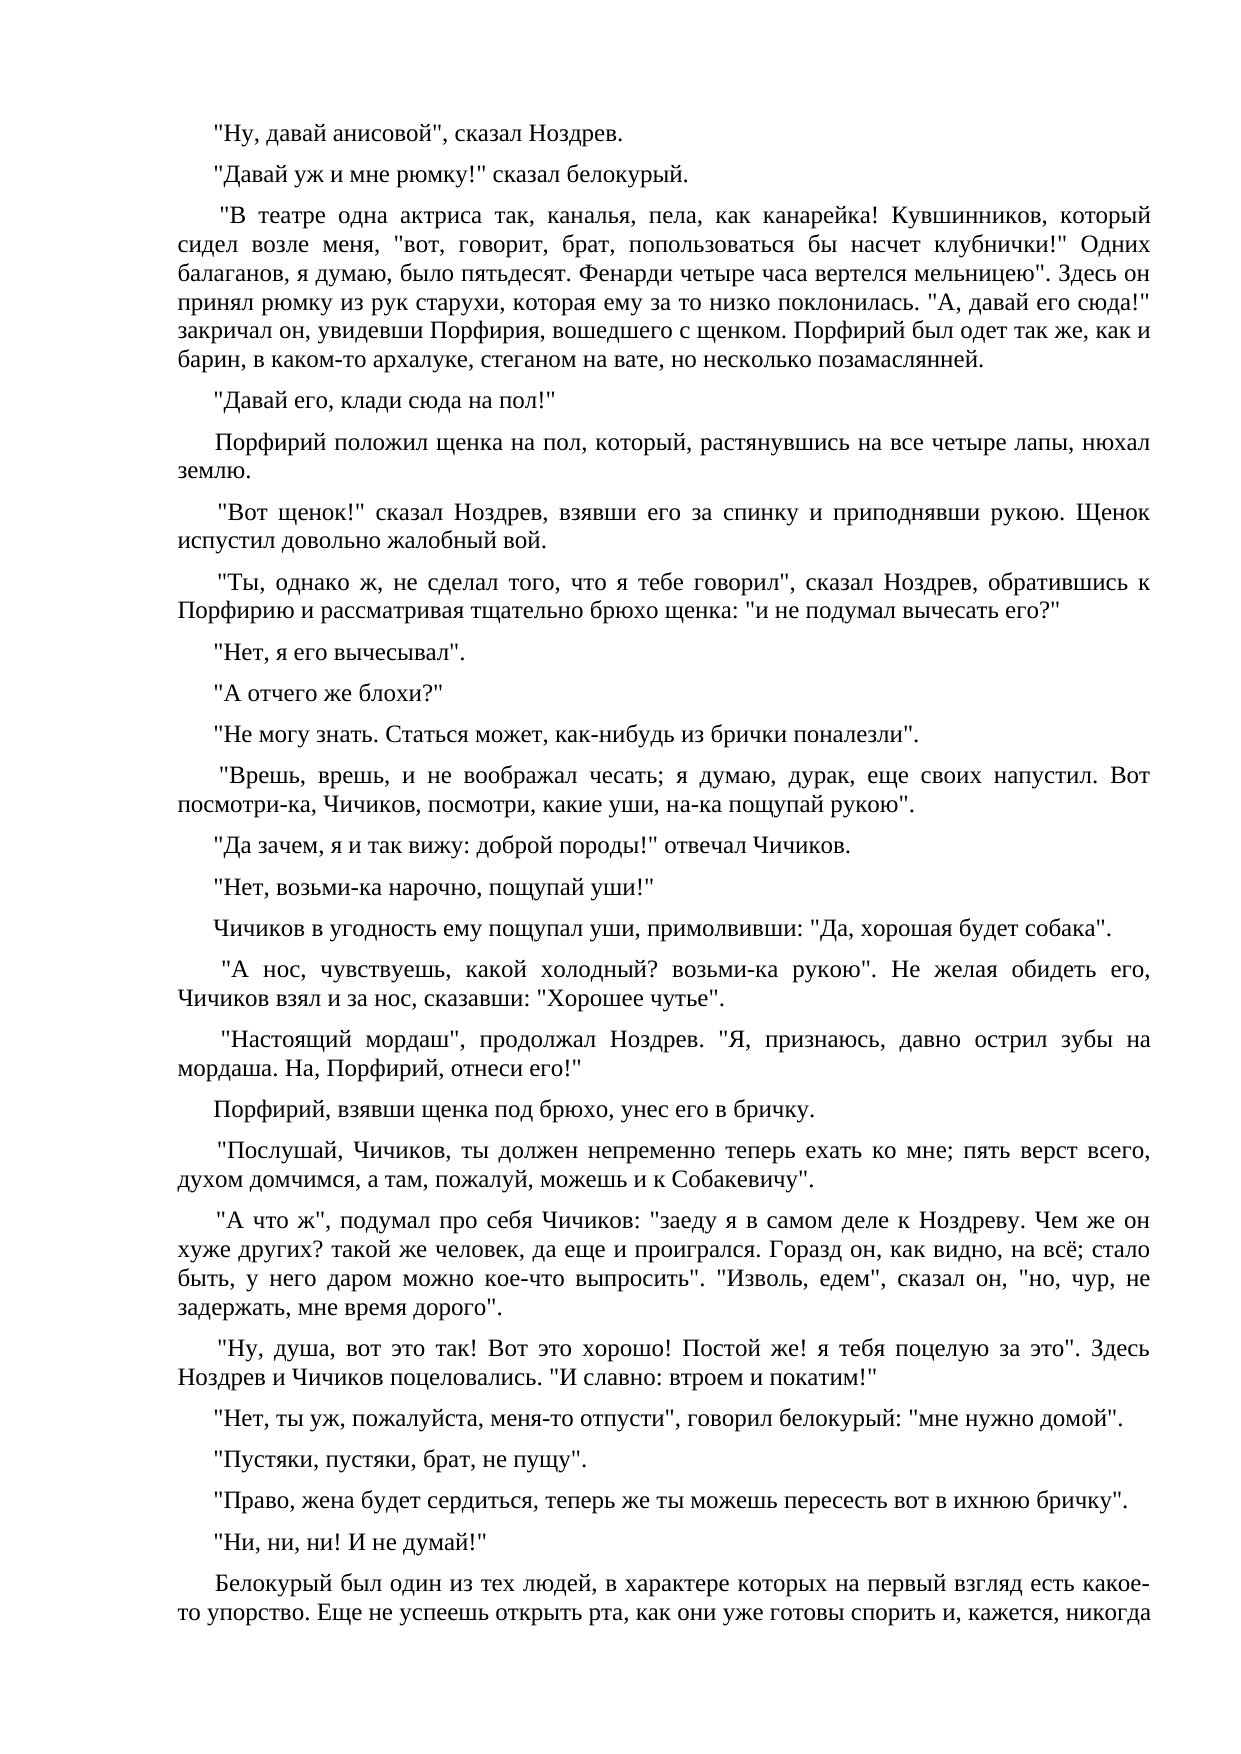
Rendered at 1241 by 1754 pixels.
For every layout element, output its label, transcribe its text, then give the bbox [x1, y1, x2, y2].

text Белокурый был один из тех людей, в характере которых на первый взгляд есть какое-то упорство. Еще не успеешь открыть рта, как они уже готовы спорить и, кажется, никогда [177, 1568, 1152, 1626]
text "В театре одна актриса так, каналья, пела, как канарейка! Кувшинников, который сидел возле меня, "вот, говорит, брат, попользоваться бы насчет клубнички!" Одних балаганов, я думаю, было пятьдесят. Фенарди четыре часа вертелся мельницею". Здесь он принял рюмку из рук старухи, которая ему за то низко поклонилась. "А, давай его сюда!" закричал он, увидевши Порфирия, вошедшего с щенком. Порфирий был одет так же, как и барин, в каком-то архалуке, стеганом на вате, но несколько позамаслянней. [177, 201, 1152, 373]
text "Нет, ты уж, пожалуйста, меня-то отпусти", говорил белокурый: "мне нужно домой". [177, 1403, 1152, 1432]
text "Нет, я его вычесывал". [177, 637, 1152, 666]
text "Нет, возьми-ка нарочно, пощупай уши!" [177, 872, 1152, 901]
text "Настоящий мордаш", продолжал Ноздрев. "Я, признаюсь, давно острил зубы на мордаша. На, Порфирий, отнеси его!" [177, 1024, 1152, 1082]
text "Давай уж и мне рюмку!" сказал белокурый. [177, 159, 1152, 188]
text "А нос, чувствуешь, какой холодный? возьми-ка рукою". Не желая обидеть его, Чичиков взял и за нос, сказавши: "Хорошее чутье". [177, 954, 1152, 1012]
text Порфирий, взявши щенка под брюхо, унес его в бричку. [177, 1094, 1152, 1123]
text "А что ж", подумал про себя Чичиков: "заеду я в самом деле к Ноздреву. Чем же он хуже других? такой же человек, да еще и проигрался. Горазд он, как видно, на всё; стало быть, у него даром можно кое-что выпросить". "Изволь, едем", сказал он, "но, чур, не задержать, мне время дорого". [177, 1206, 1152, 1321]
text "Врешь, врешь, и не воображал чесать; я думаю, дурак, еще своих напустил. Вот посмотри-ка, Чичиков, посмотри, какие уши, на-ка пощупай рукою". [177, 761, 1152, 818]
text "Ты, однако ж, не сделал того, что я тебе говорил", сказал Ноздрев, обратившись к Порфирию и рассматривая тщательно брюхо щенка: "и не подумал вычесать его?" [177, 567, 1152, 624]
text "Ни, ни, ни! И не думай!" [177, 1527, 1152, 1556]
text "А отчего же блохи?" [177, 678, 1152, 707]
text Чичиков в угодность ему пощупал уши, примолвивши: "Да, хорошая будет собака". [177, 913, 1152, 942]
text "Да зачем, я и так вижу: доброй породы!" отвечал Чичиков. [177, 831, 1152, 859]
text "Право, жена будет сердиться, теперь же ты можешь пересесть вот в ихнюю бричку". [177, 1486, 1152, 1514]
text "Ну, давай анисовой", сказал Ноздрев. [177, 118, 1152, 147]
text "Пустяки, пустяки, брат, не пущу". [177, 1444, 1152, 1473]
text "Не могу знать. Статься может, как-нибудь из брички поналезли". [177, 719, 1152, 748]
text "Давай его, клади сюда на пол!" [177, 386, 1152, 414]
text "Послушай, Чичиков, ты должен непременно теперь ехать ко мне; пять верст всего, духом домчимся, а там, пожалуй, можешь и к Собакевичу". [177, 1136, 1152, 1193]
text "Вот щенок!" сказал Ноздрев, взявши его за спинку и приподнявши рукою. Щенок испустил довольно жалобный вой. [177, 497, 1152, 554]
text "Ну, душа, вот это так! Вот это хорошо! Постой же! я тебя поцелую за это". Здесь Ноздрев и Чичиков поцеловались. "И славно: втроем и покатим!" [177, 1333, 1152, 1391]
text Порфирий положил щенка на пол, который, растянувшись на все четыре лапы, нюхал землю. [177, 427, 1152, 484]
